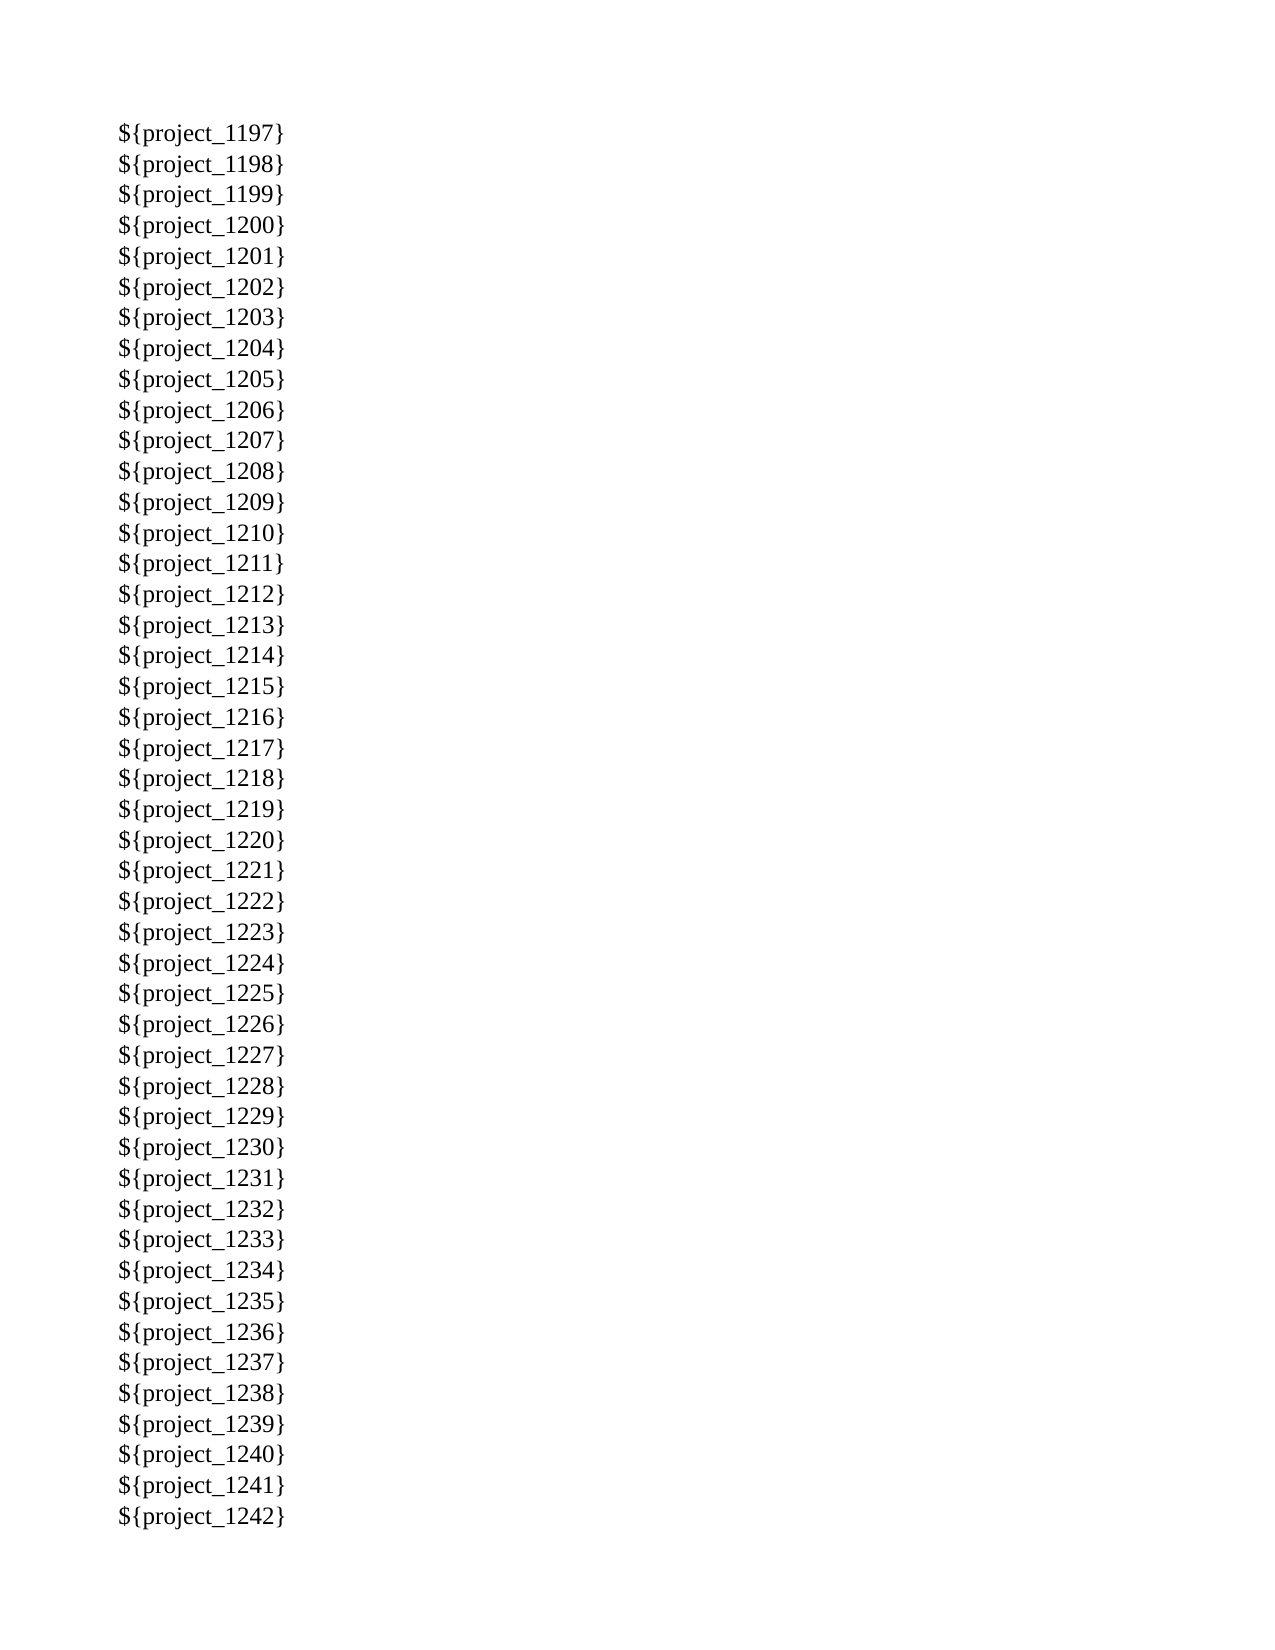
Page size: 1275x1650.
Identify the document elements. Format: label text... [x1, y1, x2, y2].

text ${project_1220} [118, 825, 1157, 854]
text ${project_1219} [118, 794, 1157, 823]
text ${project_1227} [118, 1040, 1157, 1069]
text ${project_1215} [118, 671, 1157, 700]
text ${project_1236} [118, 1317, 1157, 1345]
text ${project_1218} [118, 763, 1157, 792]
text ${project_1201} [118, 241, 1157, 270]
text ${project_1238} [118, 1378, 1157, 1407]
text ${project_1205} [118, 364, 1157, 393]
text ${project_1223} [118, 917, 1157, 946]
text ${project_1222} [118, 886, 1157, 915]
text ${project_1221} [118, 856, 1157, 884]
text ${project_1239} [118, 1409, 1157, 1437]
text ${project_1213} [118, 610, 1157, 638]
text ${project_1209} [118, 487, 1157, 516]
text ${project_1224} [118, 948, 1157, 977]
text ${project_1198} [118, 149, 1157, 178]
text ${project_1214} [118, 641, 1157, 669]
text ${project_1212} [118, 579, 1157, 608]
text ${project_1203} [118, 302, 1157, 331]
text ${project_1230} [118, 1132, 1157, 1161]
text ${project_1202} [118, 272, 1157, 301]
text ${project_1228} [118, 1071, 1157, 1099]
text ${project_1204} [118, 333, 1157, 362]
text ${project_1199} [118, 179, 1157, 208]
text ${project_1210} [118, 518, 1157, 546]
text ${project_1197} [118, 118, 1157, 147]
text ${project_1208} [118, 456, 1157, 485]
text ${project_1226} [118, 1009, 1157, 1038]
text ${project_1206} [118, 395, 1157, 423]
text ${project_1217} [118, 733, 1157, 761]
text ${project_1225} [118, 978, 1157, 1007]
text ${project_1232} [118, 1194, 1157, 1222]
text ${project_1240} [118, 1439, 1157, 1468]
text ${project_1234} [118, 1255, 1157, 1284]
text ${project_1235} [118, 1286, 1157, 1314]
text ${project_1241} [118, 1470, 1157, 1499]
text ${project_1233} [118, 1224, 1157, 1253]
text ${project_1211} [118, 548, 1157, 577]
text ${project_1200} [118, 210, 1157, 239]
text ${project_1231} [118, 1163, 1157, 1192]
text ${project_1229} [118, 1101, 1157, 1130]
text ${project_1207} [118, 425, 1157, 454]
text ${project_1216} [118, 702, 1157, 731]
text ${project_1237} [118, 1347, 1157, 1376]
text ${project_1242} [118, 1501, 1157, 1530]
